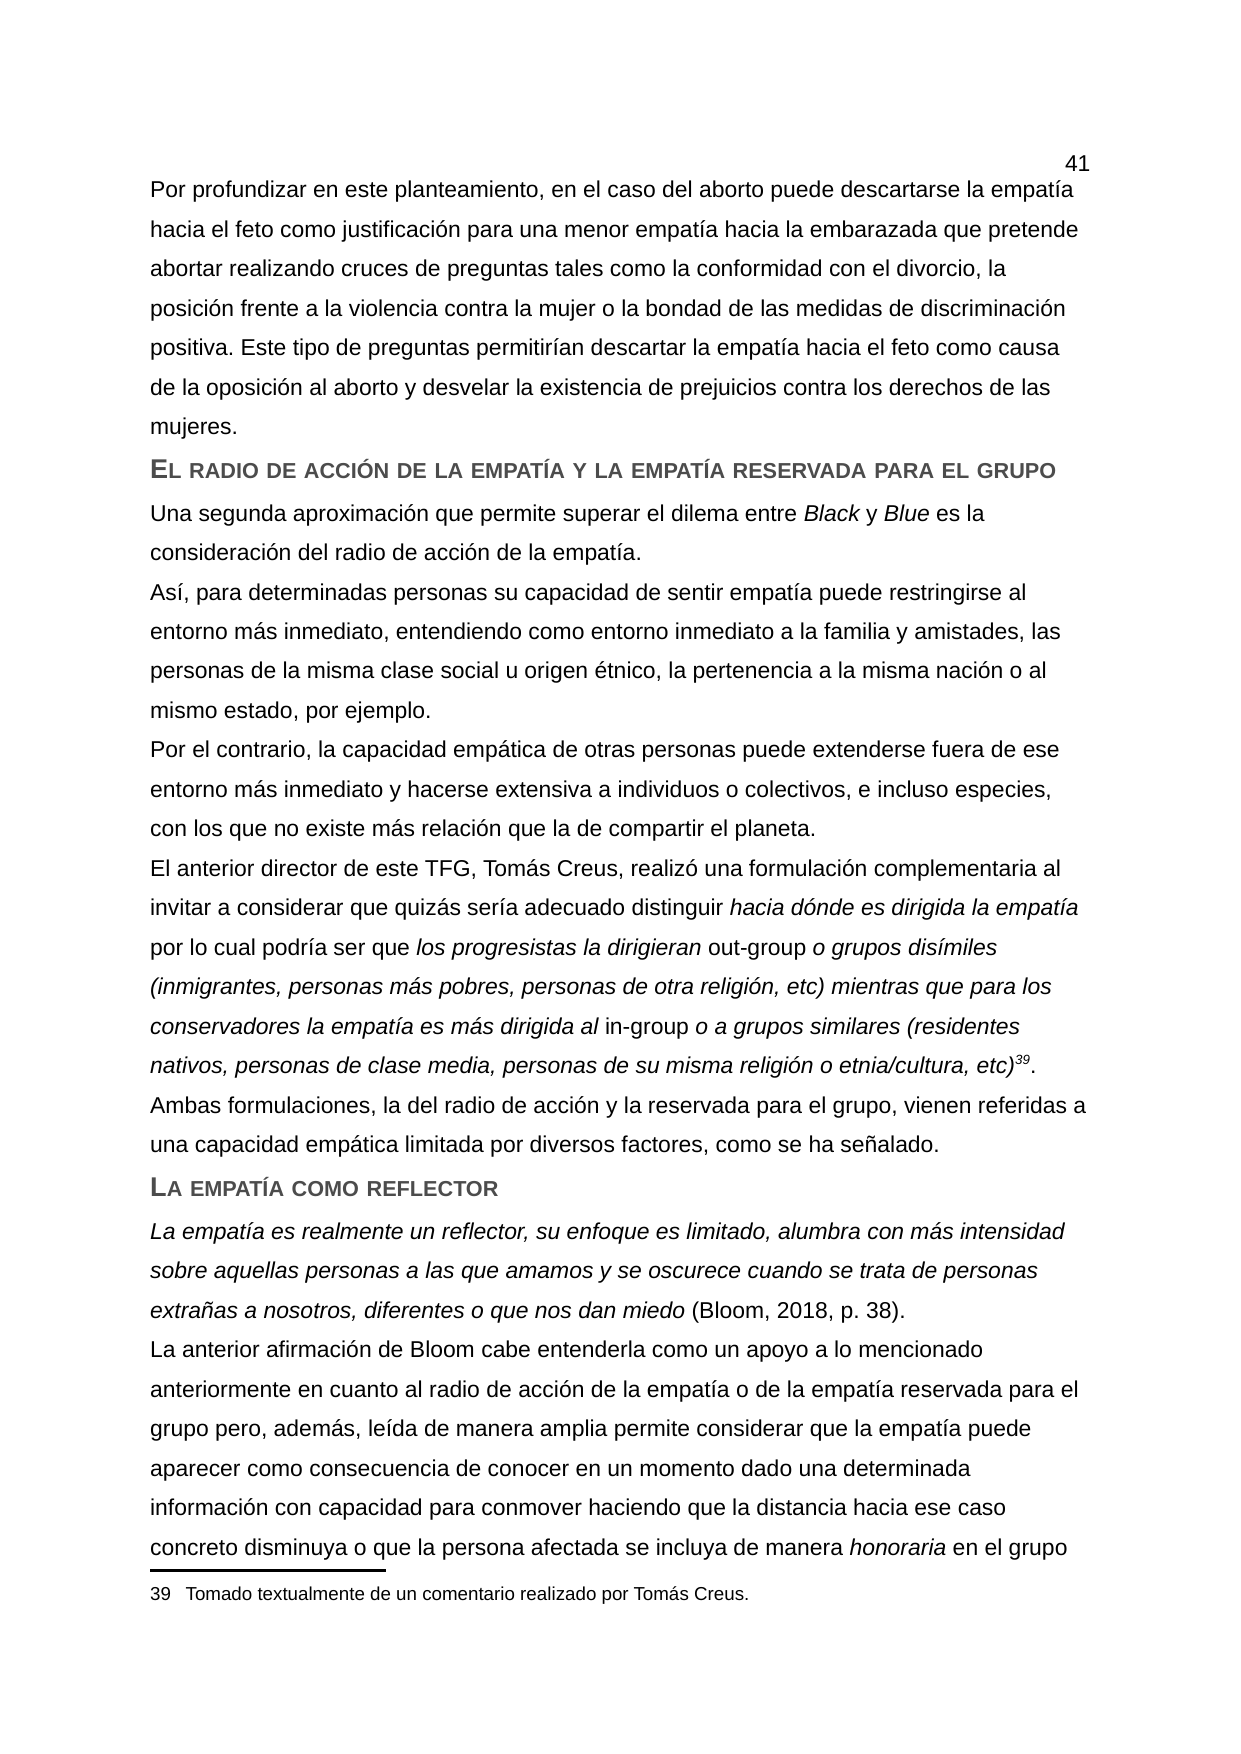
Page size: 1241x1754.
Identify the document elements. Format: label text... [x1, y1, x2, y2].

text La empatía es realmente un reflector, su enfoque es limitado, alumbra con más intensidad sobre aquellas personas a las que amamos y se oscurece cuando se trata de personas extrañas a nosotros, diferentes o que nos dan miedo (Bloom, 2018, p. 38). [150, 1218, 1090, 1323]
text Tomado textualmente de un comentario realizado por Tomás Creus. [150, 1582, 1090, 1604]
text La anterior afirmación de Bloom cabe entenderla como un apoyo a lo mencionado anteriormente en cuanto al radio de acción de la empatía o de la empatía reservada para el grupo pero, además, leída de manera amplia permite considerar que la empatía puede aparecer como consecuencia de conocer en un momento dado una determinada información con capacidad para conmover haciendo que la distancia hacia ese caso concreto disminuya o que la persona afectada se incluya de manera honoraria en el grupo [150, 1336, 1090, 1560]
text Ambas formulaciones, la del radio de acción y la reservada para el grupo, vienen referidas a una capacidad empática limitada por diversos factores, como se ha señalado. [150, 1092, 1090, 1158]
text El anterior director de este TFG, Tomás Creus, realizó una formulación complementaria al invitar a considerar que quizás sería adecuado distinguir hacia dónde es dirigida la empatía por lo cual podría ser que los progresistas la dirigieran out-group o grupos disímiles (inmigrantes, personas más pobres, personas de otra religión, etc) mientras que para los conservadores la empatía es más dirigida al in-group o a grupos similares (residentes nativos, personas de clase media, personas de su misma religión o etnia/cultura, etc). [150, 855, 1090, 1079]
text El radio de acción de la empatía y la empatía reservada para el grupo [150, 453, 1090, 484]
text Por el contrario, la capacidad empática de otras personas puede extenderse fuera de ese entorno más inmediato y hacerse extensiva a individuos o colectivos, e incluso especies, con los que no existe más relación que la de compartir el planeta. [150, 736, 1090, 842]
text Por profundizar en este planteamiento, en el caso del aborto puede descartarse la empatía hacia el feto como justificación para una menor empatía hacia la embarazada que pretende abortar realizando cruces de preguntas tales como la conformidad con el divorcio, la posición frente a la violencia contra la mujer o la bondad de las medidas de discriminación positiva. Este tipo de preguntas permitirían descartar la empatía hacia el feto como causa de la oposición al aborto y desvelar la existencia de prejuicios contra los derechos de las mujeres. [150, 176, 1090, 439]
text Una segunda aproximación que permite superar el dilema entre Black y Blue es la consideración del radio de acción de la empatía. [150, 499, 1090, 565]
text La empatía como reflector [150, 1171, 1090, 1202]
text Así, para determinadas personas su capacidad de sentir empatía puede restringirse al entorno más inmediato, entendiendo como entorno inmediato a la familia y amistades, las personas de la misma clase social u origen étnico, la pertenencia a la misma nación o al mismo estado, por ejemplo. [150, 578, 1090, 723]
